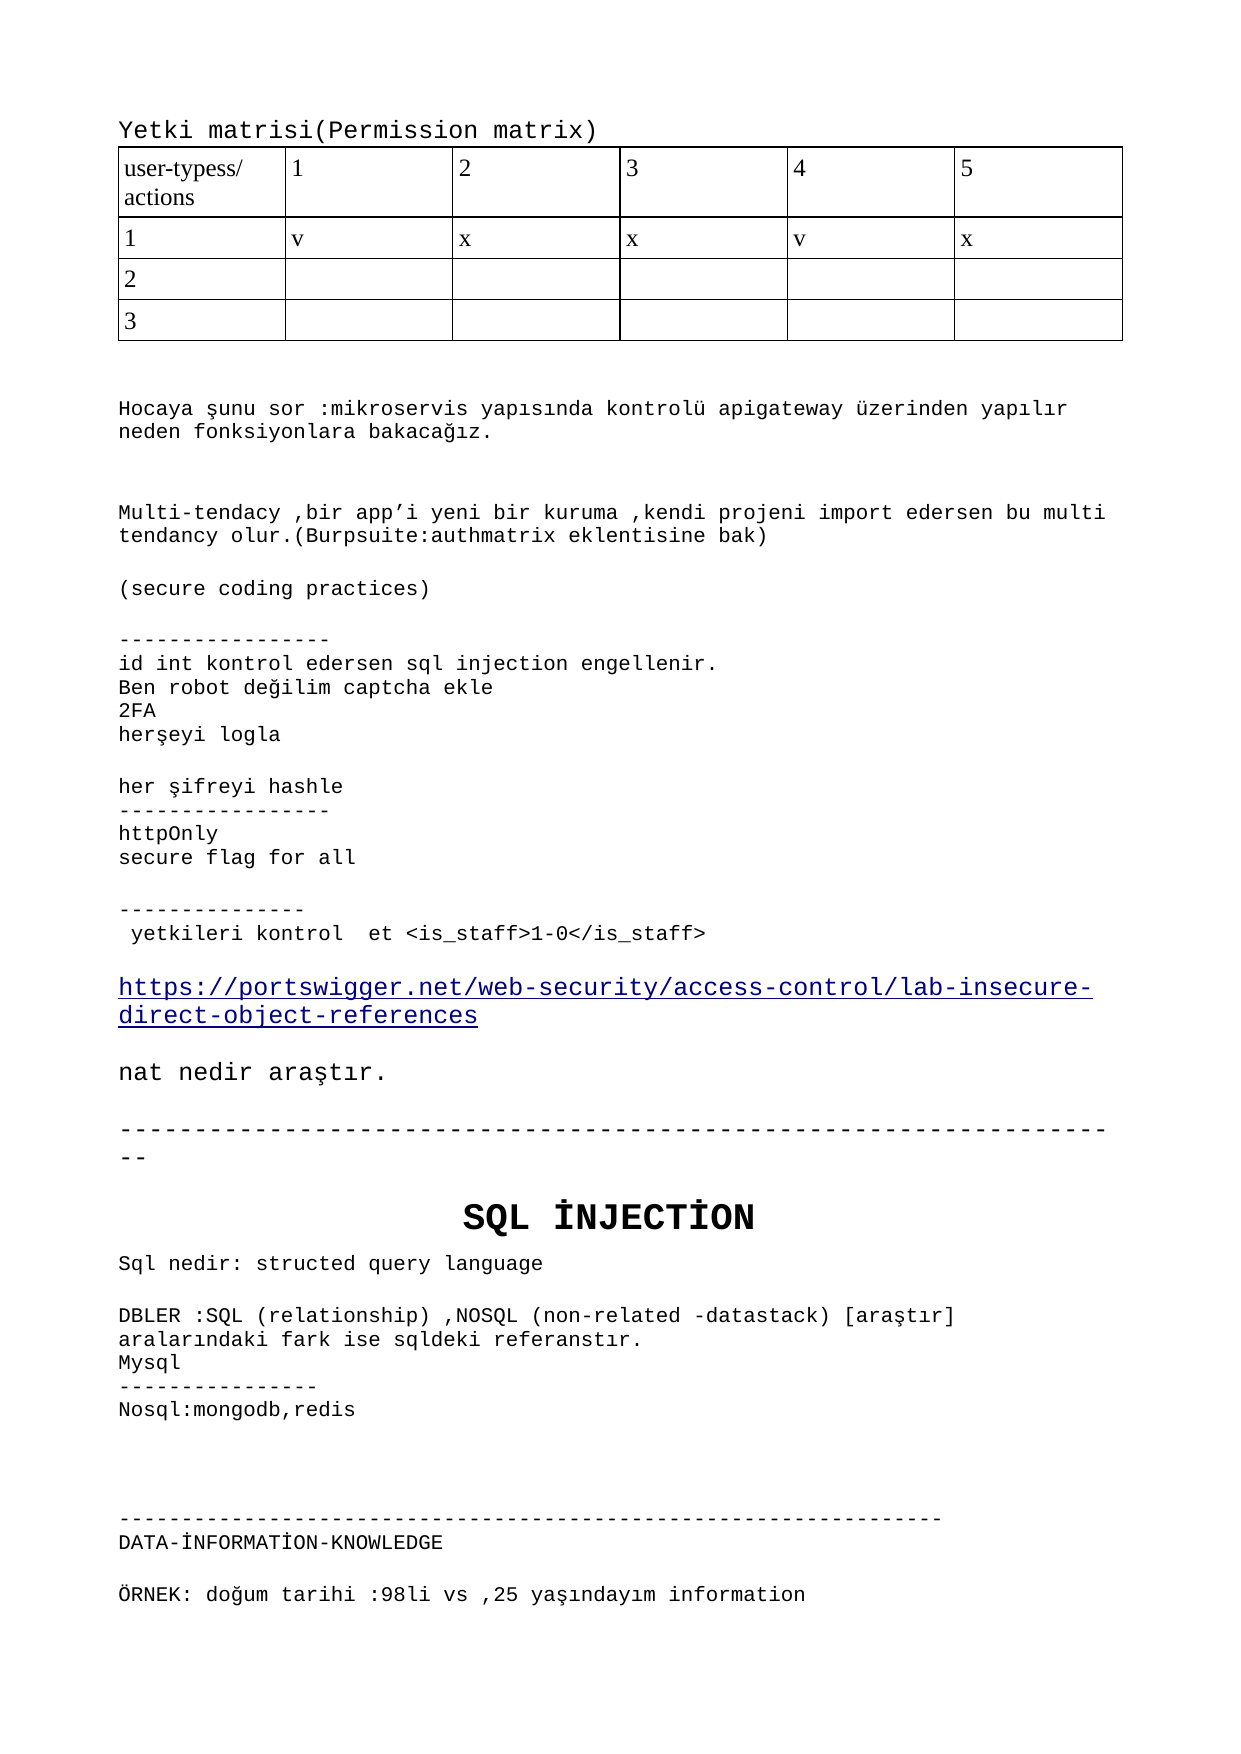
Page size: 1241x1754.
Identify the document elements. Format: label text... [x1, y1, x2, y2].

text 2FA [118, 700, 1122, 724]
text Multi-tendacy ,bir app’i yeni bir kuruma ,kendi projeni import edersen bu multi tendancy olur.(Burpsuite:authmatrix eklentisine bak) [118, 502, 1122, 549]
table_cell [955, 259, 1122, 299]
table_cell x [621, 218, 787, 258]
table_cell v [788, 218, 954, 258]
text Hocaya şunu sor :mikroservis yapısında kontrolü apigateway üzerinden yapılır neden fonksiyonlara bakacağız. [118, 398, 1122, 445]
table_header 4 [788, 148, 954, 216]
text aralarındaki fark ise sqldeki referanstır. [118, 1328, 1122, 1352]
table_header 1 [286, 148, 452, 216]
text DATA-İNFORMATİON-KNOWLEDGE [118, 1532, 1122, 1555]
text ------------------------------------------------------------------ [118, 1508, 1122, 1532]
text Sql nedir: structed query language [118, 1253, 1122, 1277]
text id int kontrol edersen sql injection engellenir. [118, 653, 1122, 677]
table_cell [286, 259, 452, 299]
table_cell [621, 259, 787, 299]
text ÖRNEK: doğum tarihi :98li vs ,25 yaşındayım information [118, 1584, 1122, 1607]
table_cell 3 [119, 300, 285, 340]
text httpOnly [118, 823, 1122, 847]
table_cell x [955, 218, 1122, 258]
table_cell 2 [119, 259, 285, 299]
subtitle SQL İNJECTİON [118, 1198, 1122, 1240]
table_cell [955, 300, 1122, 340]
table_header user-typess/actions [119, 148, 285, 216]
text (secure coding practices) [118, 577, 1122, 601]
text ----------------- [118, 800, 1122, 823]
table_cell [788, 259, 954, 299]
text Mysql [118, 1352, 1122, 1376]
table_cell [286, 300, 452, 340]
table_cell [453, 300, 619, 340]
text secure flag for all [118, 847, 1122, 871]
table_cell [621, 300, 787, 340]
table_header 3 [621, 148, 787, 216]
text her şifreyi hashle [118, 776, 1122, 800]
text Ben robot değilim captcha ekle [118, 677, 1122, 700]
text nat nedir araştır. [118, 1059, 1122, 1088]
table_cell x [453, 218, 619, 258]
table_cell [788, 300, 954, 340]
text -------------------------------------------------------------------- [118, 1116, 1122, 1173]
table_cell v [286, 218, 452, 258]
text yetkileri kontrol et <is_staff>1-0</is_staff> [118, 923, 1122, 946]
table_header 2 [453, 148, 619, 216]
text Nosql:mongodb,redis [118, 1399, 1122, 1423]
text herşeyi logla [118, 724, 1122, 748]
text https://portswigger.net/web-security/access-control/lab-insecure-direct-object-references [118, 974, 1122, 1031]
text ----------------- [118, 629, 1122, 653]
text --------------- [118, 899, 1122, 923]
text Yetki matrisi(Permission matrix) [118, 118, 1122, 146]
table_cell 1 [119, 218, 285, 258]
table_cell [453, 259, 619, 299]
text ---------------- [118, 1376, 1122, 1399]
table_header 5 [955, 148, 1122, 216]
text DBLER :SQL (relationship) ,NOSQL (non-related -datastack) [araştır] [118, 1305, 1122, 1328]
